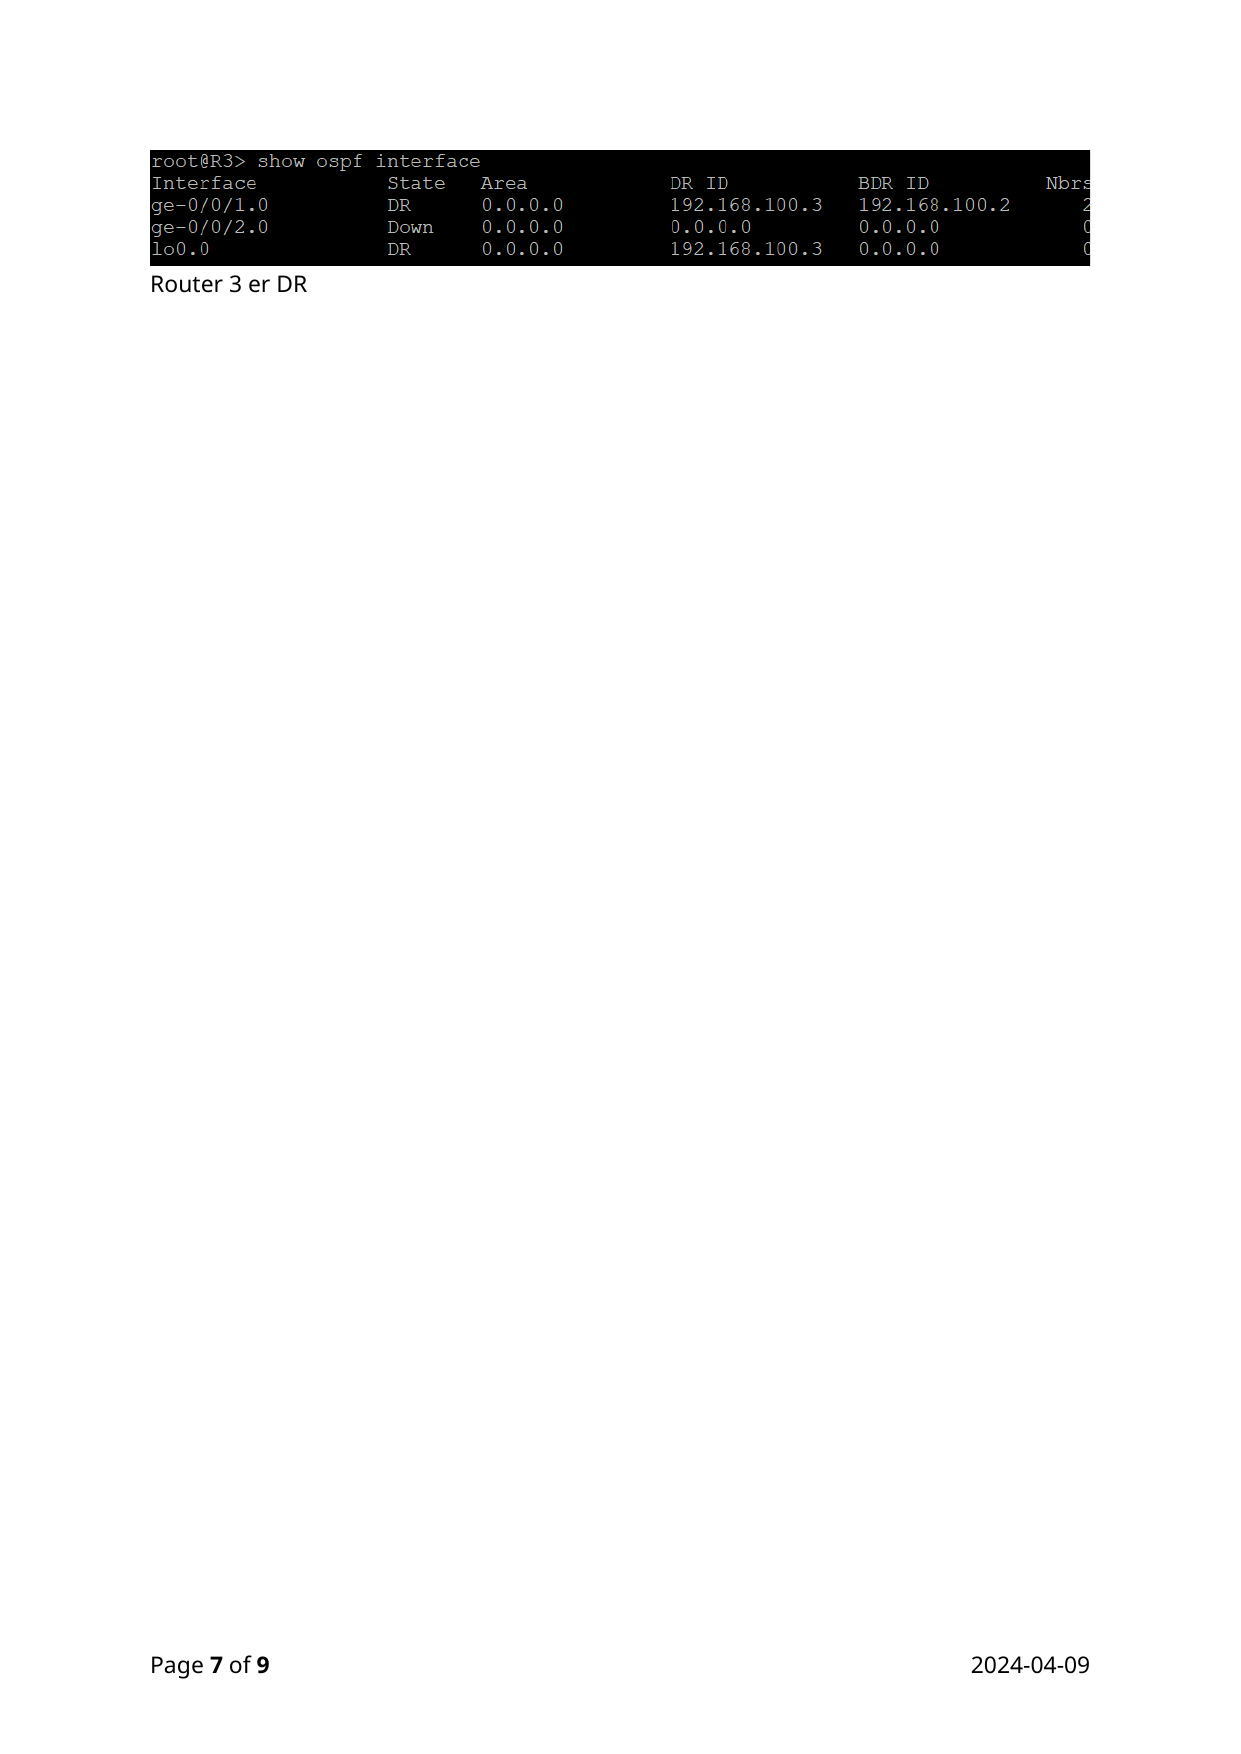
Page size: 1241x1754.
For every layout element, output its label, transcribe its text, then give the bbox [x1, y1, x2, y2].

text Router 3 er DR [150, 266, 1090, 299]
picture [150, 150, 1091, 266]
